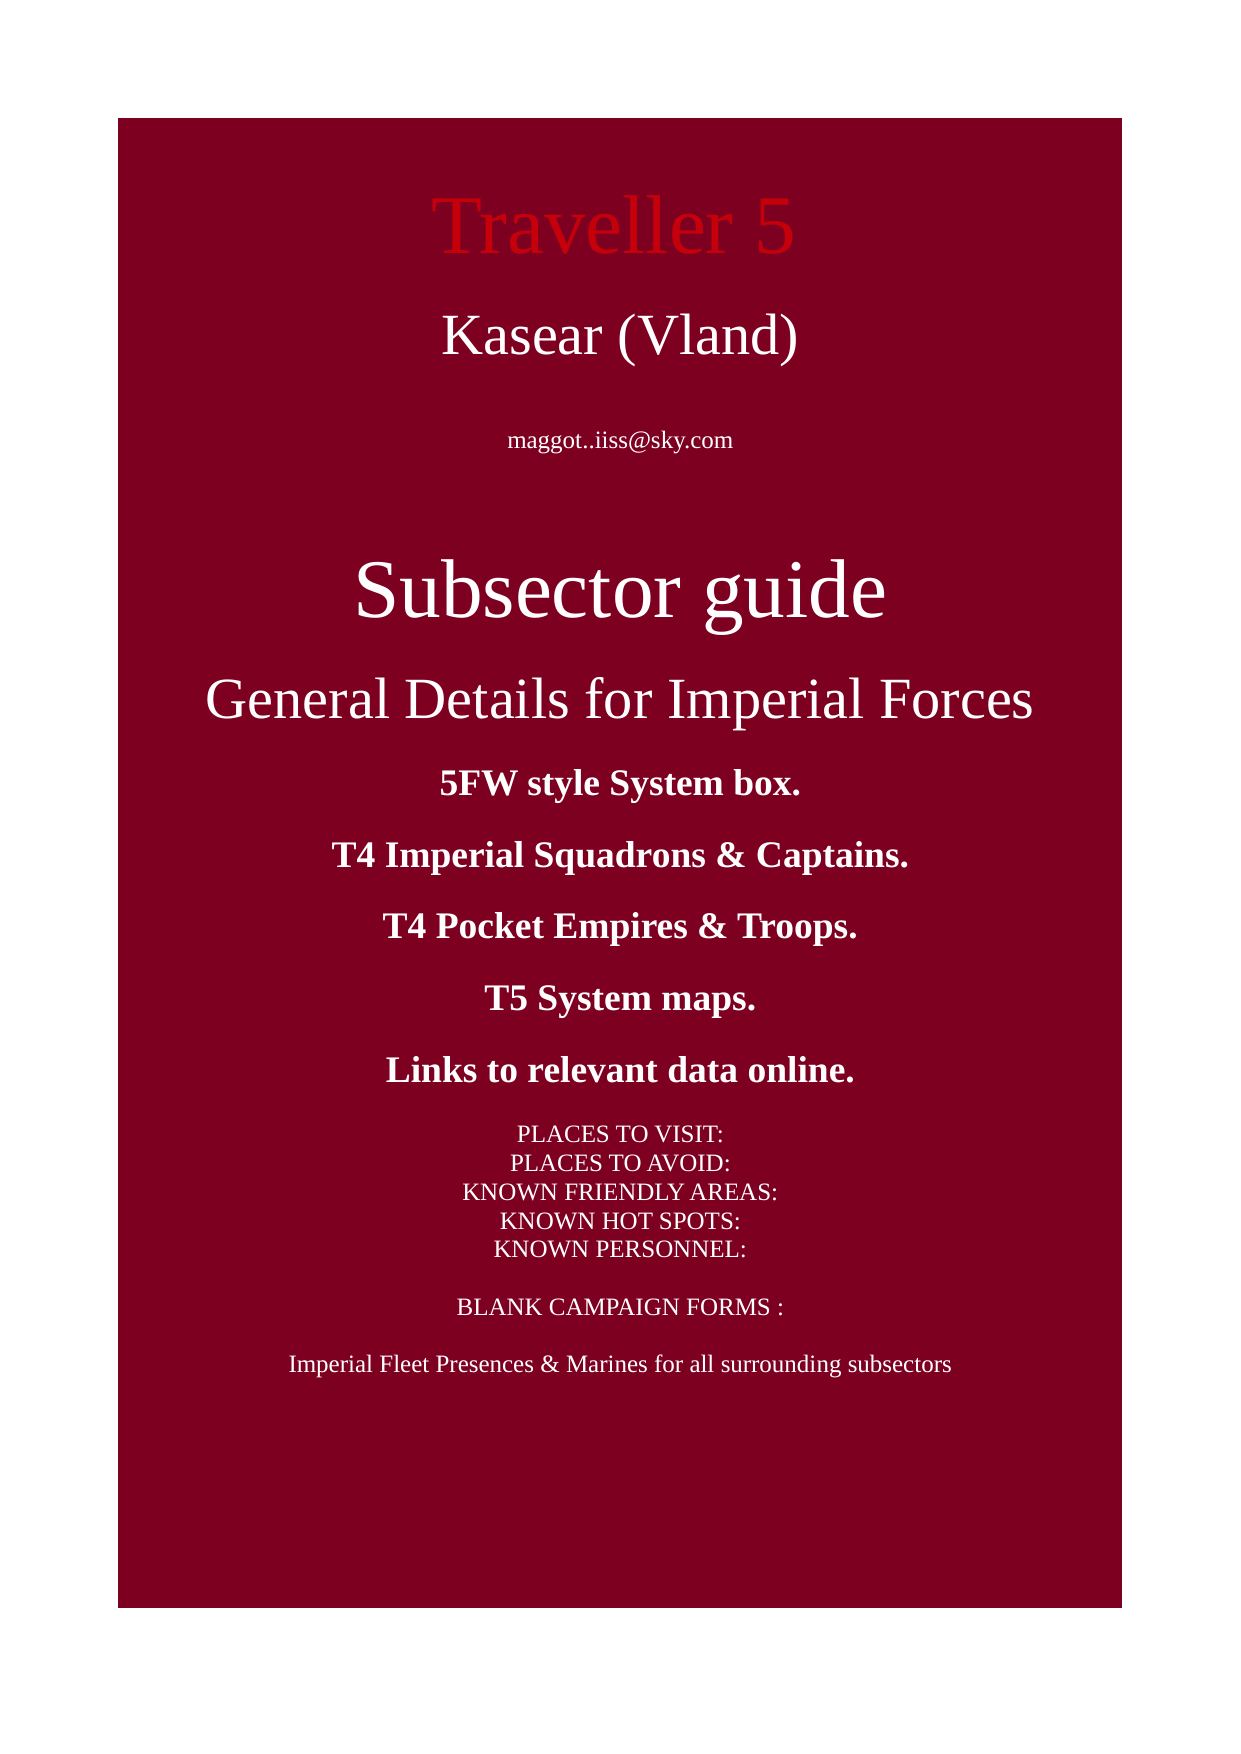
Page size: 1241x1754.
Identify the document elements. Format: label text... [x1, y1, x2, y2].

text General Details for Imperial Forces [118, 664, 1122, 731]
text Traveller 5 [118, 176, 1122, 271]
text 5FW style System box. [118, 760, 1122, 803]
text KNOWN FRIENDLY AREAS: [118, 1177, 1122, 1206]
text Imperial Fleet Presences & Marines for all surrounding subsectors [118, 1349, 1122, 1378]
text PLACES TO VISIT: [118, 1119, 1122, 1148]
text T5 System maps. [118, 976, 1122, 1019]
text Links to relevant data online. [118, 1048, 1122, 1091]
text KNOWN PERSONNEL: [118, 1234, 1122, 1263]
text KNOWN HOT SPOTS: [118, 1206, 1122, 1234]
text BLANK CAMPAIGN FORMS : [118, 1292, 1122, 1321]
text PLACES TO AVOID: [118, 1148, 1122, 1177]
text Kasear (Vland) [118, 300, 1122, 367]
text T4 Imperial Squadrons & Captains. [118, 832, 1122, 875]
text Subsector guide [118, 540, 1122, 636]
text maggot..iiss@sky.com [118, 425, 1122, 453]
text T4 Pocket Empires & Troops. [118, 904, 1122, 947]
